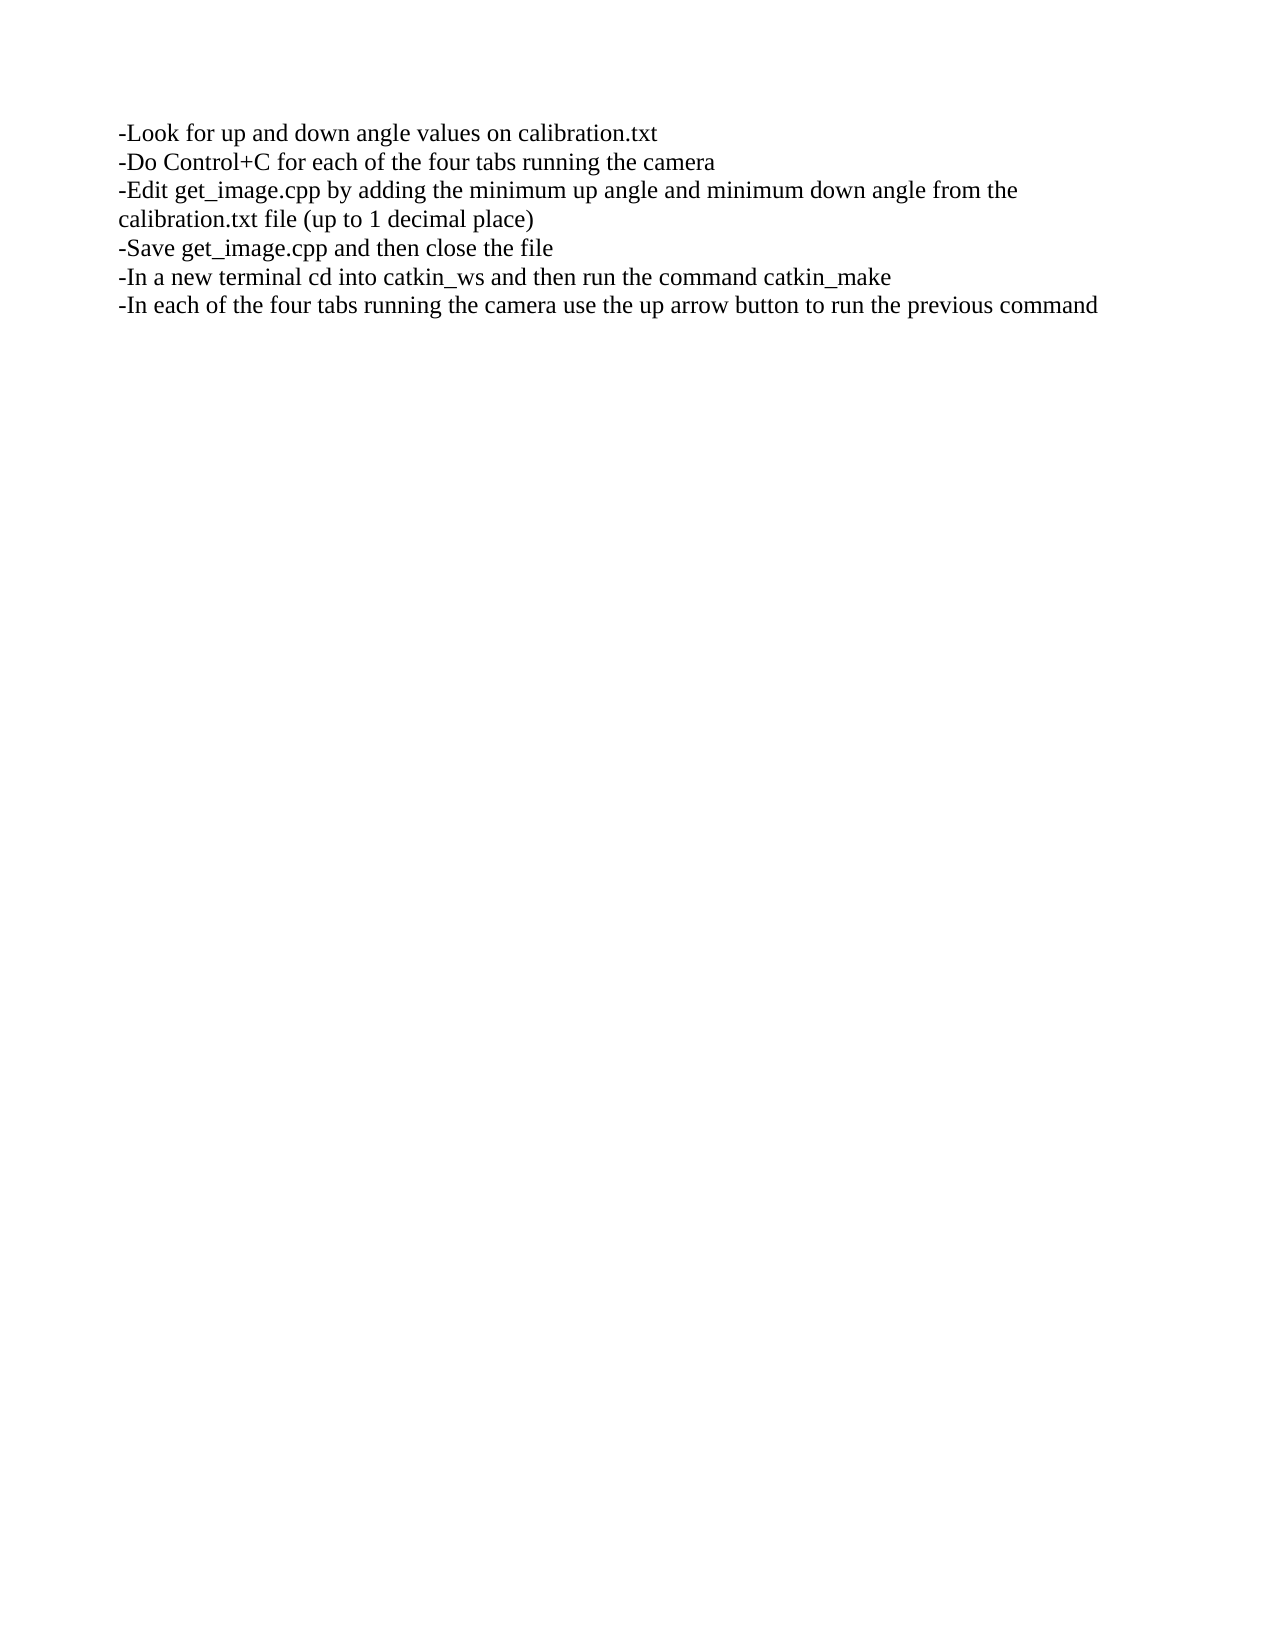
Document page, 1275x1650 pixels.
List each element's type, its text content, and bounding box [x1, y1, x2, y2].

text -In each of the four tabs running the camera use the up arrow button to run the previous command [118, 291, 1157, 319]
text -Look for up and down angle values on calibration.txt [118, 118, 1157, 147]
text -In a new terminal cd into catkin_ws and then run the command catkin_make [118, 262, 1157, 291]
text -Do Control+C for each of the four tabs running the camera [118, 147, 1157, 176]
text -Edit get_image.cpp by adding the minimum up angle and minimum down angle from the calibration.txt file (up to 1 decimal place) [118, 176, 1157, 233]
text -Save get_image.cpp and then close the file [118, 233, 1157, 262]
